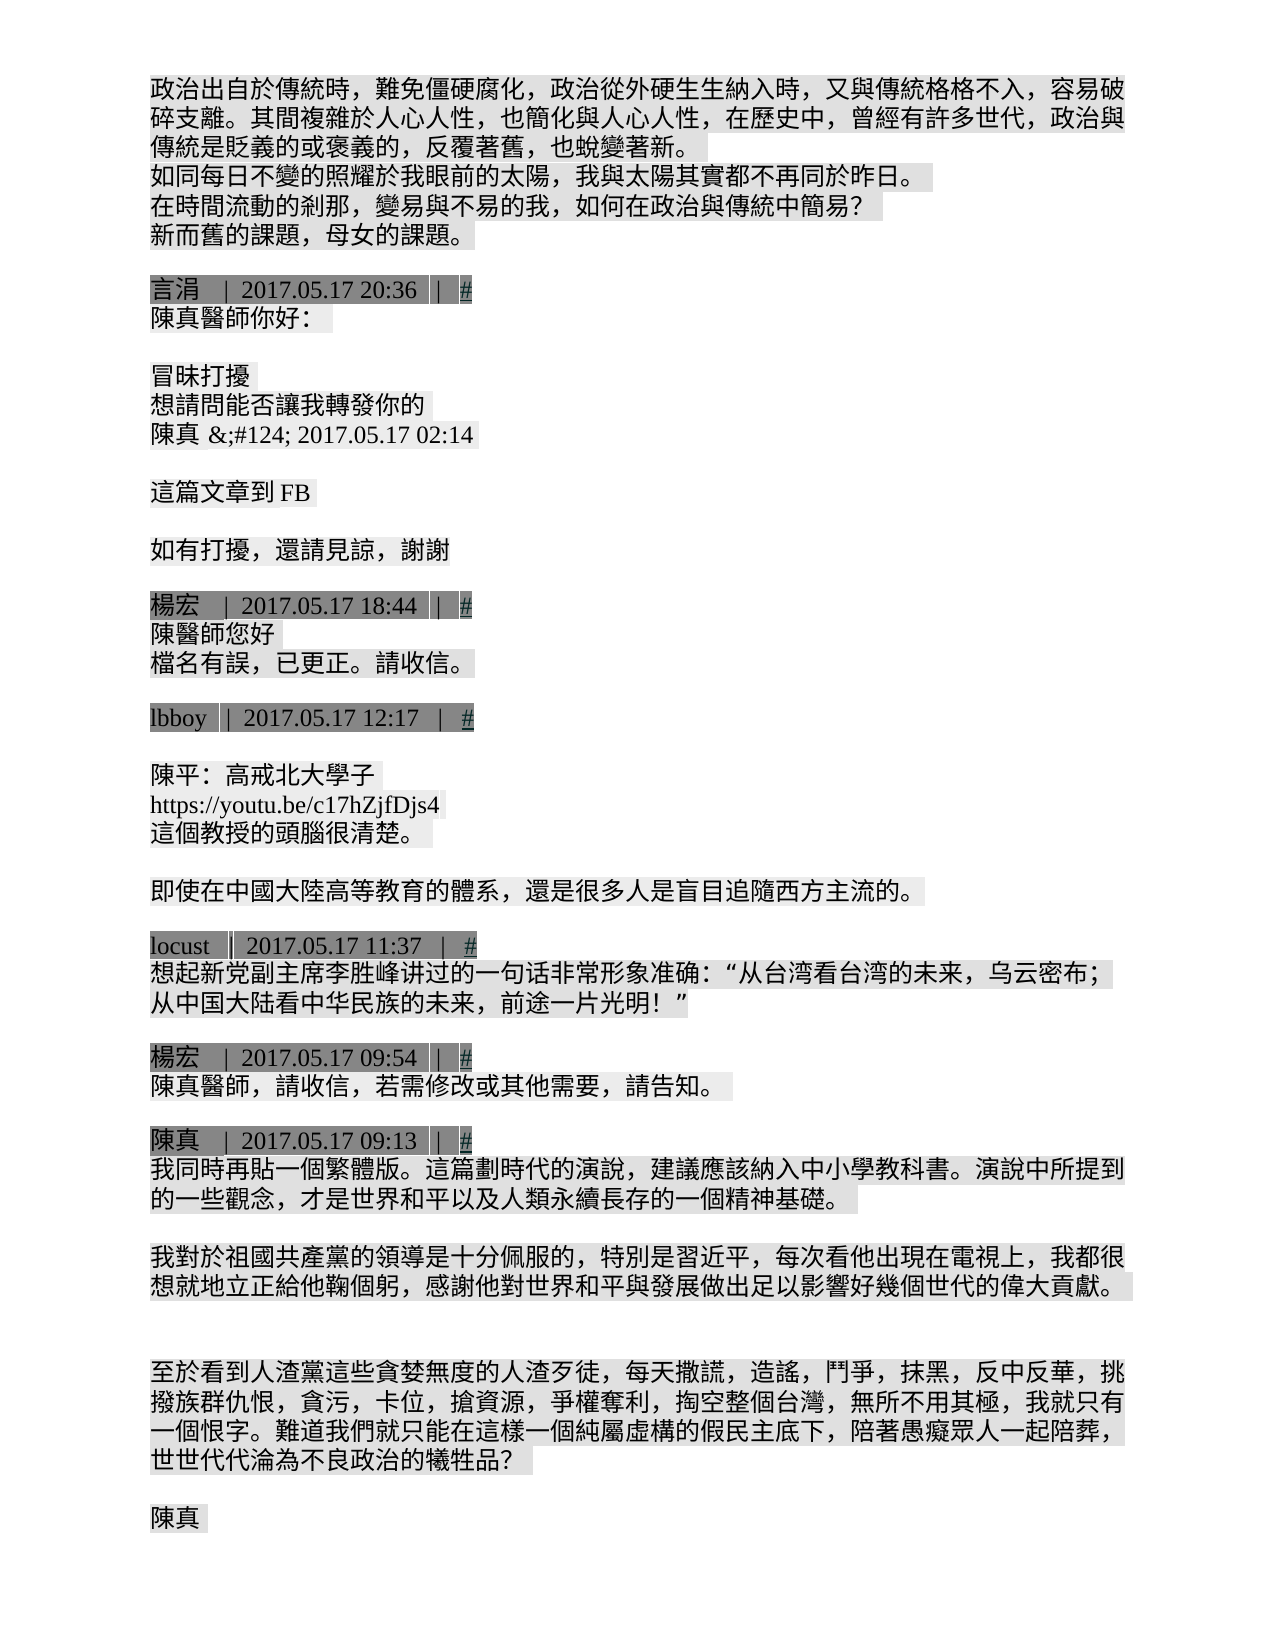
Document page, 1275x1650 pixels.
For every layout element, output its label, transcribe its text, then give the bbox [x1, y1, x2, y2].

text 楊宏 | 2017.05.17 18:44 | # [150, 591, 1125, 620]
text 陳平：高戒北大學子 https://youtu.be/c17hZjfDjs4 這個教授的頭腦很清楚。 即使在中國大陸高等教育的體系，還是很多人是盲目追隨西方主流的。 [150, 732, 1125, 906]
text 陳真 | 2017.05.17 09:13 | # [150, 1126, 1125, 1156]
text 午後閒話_只是閒話 「有一天，政治和傳統都會成為貶義詞。」 「現在的台灣的確如此，政治代表無奈與笑話，傳統寓意著衝突與撕裂，祖先的文化羞於被提及。」 店內黑板牆上跳耀著造型可愛的小火箭，彩色粉筆塗抹者外殼，噴著氣息飛行在不知名的星球之間。下面註明店內Wi-Fi的密碼，一個小點無線連結。 從一個小點，思考可以有無線無限連結。 然而連結的是知識還是心靈？即使是知識，是有脈絡的知識？還是氾濫的點狀知識？即使是心靈，是關心互動的心靈？還是各自孤獨展現和自我炫耀的心靈？ 母女安靜的對話。 「從我生命的感受來說，傳統是美好的，你傳給我，祖父母傳給你，先人傳給祖父母，這就是傳統。這個『統』字，在社會上當然不可能代表一模一樣的統一，每個家庭的傳承各具特色，但就如你教我的：萬般變易之中，仍然有個不易。社會各不相同的價值間，也總有個內涵的統。是群體概念的某一種共識，例如：一個正常人所應該做的正常行為。」 「妹妹，傳統本來就是個不定的名字，傳中有創，統中有異。所以，反對和堅持傳統其實沒什麼意義，而是思考與理性溝通『如何從異傳中再度創造新統』的問題。」 「這類問題我們談論過很多次了，沒有理性思考的溝通，就是單純的情緒表達，情緒表達是很自我又孤獨的，只會使人際之間越發的疏離。這樣不論是政治還是傳統，都無法正常進行。」 「理性的前提仍然需要先認知『內有所感』吧！沒有『心感』作為基礎，再怎樣理性的話語，不過是個虛擬的空架子。」 妹妹與我的心中，應該同時地浮現了台灣社會上慣見的各種流行名詞，覺醒、民主、自由。 「我對這個社會最大的理想，不是什麼自由民主，而是理解與溝通，即使各自的價值天差地別，各走極端，但是熱情能透過理性解說溝通，就能掌控在某種狀況之內，不會隨著情緒流動引起衝突，也因此容易使相異的彼此尋找到均衡。而所謂的均衡，從來不是一切對半的，現代人無法脫離簡單的二切二分法，是因為複雜的思考太累了！對時間有莫名緊迫感的現代人，負擔不起複雜。」 「不只是因為複雜和累吧！是因為理性思考的發展，需要客觀的、全體大觀的能力，這能力不是天賦，需要辛苦的學習，現在的人不想學。並且還需要曾經擁有親身投入的經驗感受，而不僅僅是從外攬入知識。現代人的習慣，認為看了知識就叫做了解，甚至無視這個知識是點狀、線狀或面狀，遑論體狀的三度空間。」 「媽！聽你這麼說，我在腦中做了一連串的整理與反思，想用一句話簡化剛才的心得，竟然沒有這個能力。」 「因為我們所談的也只是蜻蜓點水，不夠全面呀！整理得出甚麼呢？這種基礎性的思考結構，需要在時間中閒閒地觀看，閒閒的反芻，閒閒地談論，最後可能才會成為一個節點，調整在人生價值的某一個位置，這可得要許許多多時間來反覆練習。我忽然想起以前流行的所謂甚麼雞湯這一類的文章，或誰麼語之類的格言，其實，即使是一份睿智的心得，化為文字語言之後，對沒有類同經驗的人來說，都只是僵硬的知識。自己內心若不曾有過類同的感動，也不過就是學到了一個點、一條線、一個面的仿作品，這樣架構起來的人生觀是沒有接點的零碎材料，即使豪華美觀卻不實用呀！」 想到曾經的一位作家，文章出版了幾十本有吧！台灣多少人自認為受到深厚的心靈滋潤，他卻在婚姻上做出多麼合法卻無情無理的行為。人們累積在書本文字上的溫馨心靈，應聲碎裂，入於塵土。 心靈的價值，不出於自身情感的真實經驗，只外納於他人的語言文字中，只不過像是觀看了一場戲劇，終究會散場。 「一般人看均衡，通常只看到天平指針在正中間靜止的那一剎那，但這一剎那呢！只是過程中億萬剎那中的一點，時間不是靜止的，而是流動不已的。不是人工規定的一秒兩秒三秒，剎那這個詞用得很好，但仍不足以感受到時間流動不已的速度。均衡的狀態是多麼不穩不定啊！沒有如此的警懼和震撼，人對自己的僵化，怎麼可能察覺得到啊！」 這種程度太苛求了吧！ 「哇！妹妹！我不認為自己目前有能力做到呢！而且差很遠喔！看來我和常人也不過是五十步笑百步吧！不過能有自覺就是善，明明德是無止盡的，知至至之，知終終之，自知我目前的能力所可至與應所終，也就是一步一步停停走走，隨機隨義，無妨啊！」 「你說蜻蜓點水太狹隘了，內有所感，連結、大觀，才能不被文字語言知識迷惑，才能縱橫上下的深思自覺，這又真的太廣大了！在指針靜止的那一剎那，秤為什麼需要存在？存在於哪些面向？上面為何需要放置這些面向？怎樣或因何增減？各自如何歸屬？支撐在後面的又是哪些面向？或許還有支撐著支撐者的嗎？所以整體是怎樣的情境？彼此的關係與變化如何？無限推演之後，秤本身，很可能已經微不足道了，甚至不見了！然後，可能在最後的歸納裡，又創造了一個新的秤！是新的嗎？還是傳承著一統的舊秤？從簡單到複雜，從複雜到簡單，不正是一種循環嗎？你說中間有個不易，我知道不易存在，但是在簡易和變易中，我如何能在複雜與簡單的循環裡，努力探視保有那個不易？」 是即將畢業的焦慮，使她的心底波瀾起這些思潮嗎？ 我這一生，又是怎樣探視保有自己內在的不易？ 不！這沒辦法教，只能讓她自己來！ 「妹妹，脫離生活的純思考，不是我擅長的，我無法回答這個問題。從歷史看，這桿秤永遠存在，不是個人所能撼動的。但一樣從歷史看，這桿秤也是歷代億萬個生命、非生命與個人所共同創造成型的，不易的就是這個存在。但在時間的流動中，每一剎那，萬物都是新的，秤也就是新的。變易、簡易和不易，只怕是我們一生學習的功課，我還不怎麼懂，也無法和你溝通。或許我們繼續學習，或許明年再談同樣的問題，我們會開始了解一些。知止知終，對我倆目前來說就只是這個程度，那就擱著吧！無妨！」 政治出自於傳統時，難免僵硬腐化，政治從外硬生生納入時，又與傳統格格不入，容易破碎支離。其間複雜於人心人性，也簡化與人心人性，在歷史中，曾經有許多世代，政治與傳統是貶義的或褒義的，反覆著舊，也蛻變著新。 如同每日不變的照耀於我眼前的太陽，我與太陽其實都不再同於昨日。 在時間流動的剎那，變易與不易的我，如何在政治與傳統中簡易？ 新而舊的課題，母女的課題。 [150, 75, 1125, 250]
text 我同時再貼一個繁體版。這篇劃時代的演說，建議應該納入中小學教科書。演說中所提到的一些觀念，才是世界和平以及人類永續長存的一個精神基礎。 我對於祖國共產黨的領導是十分佩服的，特別是習近平，每次看他出現在電視上，我都很想就地立正給他鞠個躬，感謝他對世界和平與發展做出足以影響好幾個世代的偉大貢獻。 至於看到人渣黨這些貪婪無度的人渣歹徒，每天撒謊，造謠，鬥爭，抹黑，反中反華，挑撥族群仇恨，貪污，卡位，搶資源，爭權奪利，掏空整個台灣，無所不用其極，我就只有一個恨字。難道我們就只能在這樣一個純屬虛構的假民主底下，陪著愚癡眾人一起陪葬，世世代代淪為不良政治的犧牲品？ 陳真 ========================= https://goo.gl/LrfczI 攜手推進“一帶一路”建設 ——在“一帶一路”國際合作高峰論壇開幕式上的演講 （2017年5月14日，北京） 中華人民共和國主席 習近平 5月14日，國家主席習近平在北京出席“一帶一路”國際合作高峰論壇開幕式，並發表題爲《攜手推進“一帶一路”建設》的主旨演講。 新華社記者王曄 攝 尊敬的各位國家元首，政府首腦， 各位國際組織負責人， 女士們，先生們，朋友們： “孟夏之日，萬物並秀。”在這美好時節，來自100多個國家的各界嘉賓齊聚北京，共商“一帶一路”建設合作大計，具有十分重要的意義。今天，群賢畢至，少長咸集，我期待著大家集思廣益、暢所欲言，爲推動“一帶一路”建設獻計獻策，讓這一世紀工程造福各國人民。 女士們、先生們、朋友們！ 2000多年前，我們的先輩篳路藍縷，穿越草原沙漠，開闢出聯通亞歐非的陸上絲綢之路；我們的先輩揚帆遠航，穿越驚濤駭浪，闖蕩出連接東西方的海上絲綢之路。古絲綢之路打開了各國友好交往的新窗口，書寫了人類發展進步的新篇章。中國陝西歷史博物館珍藏的千年“鎏金銅蠶”，在印度尼西亞發現的千年沈船“黑石號”等，見證了這段歷史。 古絲綢之路綿亙萬里，延續千年，積澱了以和平合作、開放包容、互學互鑒、互利共贏爲核心的絲路精神。這是人類文明的寶貴遺産。 ——和平合作。西元前140多年的中國漢代，一支從長安出發的和平使團，開始打通東方通往西方的道路，完成了“鑿空之旅”，這就是著名的張騫出使西域。中國唐宋元時期，陸上和海上絲綢之路同步發展，中國、義大利、摩洛哥的旅行家杜環、馬可·波羅、伊本·白圖泰都在陸上和海上絲綢之路留下了歷史印記。15世紀初的明代，中國著名航海家鄭和七次遠洋航海，留下千古佳話。這些開拓事業之所以名垂青史，是因爲使用的不是戰馬和長矛，而是駝隊和善意；依靠的不是堅船和利炮，而是寶船和友誼。一代又一代“絲路人”架起了東西方合作的紐帶、和平的橋梁。 ——開放包容。古絲綢之路跨越尼羅河流域、底格裏斯河和幼發拉底河流域、印度河和恒河流域、黃河和長江流域，跨越埃及文明、巴比倫文明、印度文明、中華文明的發祥地，跨越佛教、基督教、伊斯蘭教信衆的彙集地，跨越不同國度和膚色人民的聚居地。不同文明、宗教、種族求同存異、開放包容，並肩書寫相互尊重的壯麗詩篇，攜手繪就共同發展的美好畫卷。酒泉、敦煌、吐魯番、喀什、撒馬爾罕、巴格達、君士坦丁堡等古城，寧波、泉州、廣州、北海、科倫坡、吉達、亞歷山大等地的古港，就是記載這段歷史的“活化石”。歷史告訴我們：文明在開放中發展，民族在融合中共存。 ——互學互鑒。古絲綢之路不僅是一條通商易貨之道，更是一條知識交流之路。沿著古絲綢之路，中國將絲綢、瓷器、漆器、鐵器傳到西方，也爲中國帶來了胡椒、亞麻、香料、葡萄、石榴。沿著古絲綢之路，佛教、伊斯蘭教及阿拉伯的天文、曆法、醫藥傳入中國，中國的四大發明、養蠶技術也由此傳向世界。更爲重要的是，商品和知識交流帶來了觀念創新。比如，佛教源自印度，在中國發揚光大，在東南亞得到傳承。儒家文化起源中國，受到歐洲萊布尼茨、伏爾泰等思想家的推崇。這是交流的魅力、互鑒的成果。 ——互利共贏。古絲綢之路見證了陸上“使者相望于道，商旅不絕於途”的盛況，也見證了海上“舶交海中，不知其數”的繁華。在這條大動脈上，資金、技術、人員等生産要素自由流動，商品、資源、成果等實現共用。阿拉木圖、撒馬爾罕、長安等重鎮和蘇爾港、廣州等良港興旺發達，羅馬、安息、貴霜等古國欣欣向榮，中國漢唐迎來盛世。古絲綢之路創造了地區大發展大繁榮。 歷史是最好的老師。這段歷史表明，無論相隔多遠，只要我們勇敢邁出第一步，堅持相向而行，就能走出一條相遇相知、共同發展之路，走向幸福安寧和諧美好的遠方。 女士們、先生們、朋友們！ 從歷史維度看，人類社會正處在一個大發展大變革大調整時代。世界多極化、經濟全球化、社會資訊化、文化多樣化深入發展，和平發展的大勢日益強勁，變革創新的步伐持續向前。各國之間的聯繫從來沒有像今天這樣緊密，世界人民對美好生活的嚮往從來沒有像今天這樣強烈，人類戰勝困難的手段從來沒有像今天這樣豐富。 從現實維度看，我們正處在一個挑戰頻發的世界。世界經濟增長需要新動力，發展需要更加普惠平衡，貧富差距鴻溝有待彌合。地區熱點持續動蕩，恐怖主義蔓延肆虐。和平赤字、發展赤字、治理赤字，是擺在全人類面前的嚴峻挑戰。這是我一直思考的問題。 2013年秋天，我在哈薩克斯坦和印度尼西亞提出共建絲綢之路經濟帶和21世紀海上絲綢之路，即“一帶一路”倡議。“桃李不言，下自成蹊。”4年來，全球100多個國家和國際組織積極支援和參與“一帶一路”建設，聯合國大會、聯合國安理會等重要決議也納入“一帶一路”建設內容。“一帶一路”建設逐漸從理念轉化爲行動，從願景轉變爲現實，建設成果豐碩。 ——這是政策溝通不斷深化的4年。我多次說過，“一帶一路”建設不是另起爐竈、推倒重來，而是實現戰略對接、優勢互補。我們同有關國家協調政策，包括俄羅斯提出的歐亞經濟聯盟、東盟提出的互聯互通總體規劃、哈薩克斯坦提出的“光明之路”、土耳其提出的“中間走廊”、蒙古提出的“發展之路”、越南提出的“兩廊一圈”、英國提出的“英格蘭北方經濟中心”、波蘭提出的“琥珀之路”等。中國同老撾、柬埔寨、緬甸、匈牙利等國的規劃對接工作也全面展開。中國同40多個國家和國際組織簽署了合作協定，同30多個國家開展機制化産能合作。本次論壇期間，我們還將簽署一批對接合作協定和行動計劃，同60多個國家和國際組織共同發出推進“一帶一路”貿易暢通合作倡議。各方通過政策對接，實現了“一加一大於二”的效果。 ——這是設施聯通不斷加強的4年。“道路通，百業興。”我們和相關國家一道共同加速推進雅萬高鐵、中老鐵路、亞吉鐵路、匈塞鐵路等專案，建設瓜達爾港、比雷埃夫斯港等港口，規劃實施一大批互聯互通專案。目前，以中巴、中蒙俄、新亞歐大陸橋等經濟走廊爲引領，以陸海空通道和資訊高速路爲骨架，以鐵路、港口、管網等重大工程爲依託，一個複合型的基礎設施網路正在形成。 ——這是貿易暢通不斷提升的4年。中國同“一帶一路”參與國大力推動貿易和投資便利化，不斷改善營商環境。我瞭解到，僅哈薩克斯坦等中亞國家農產品到達中國市場的通關時間就縮短了90%。2014年至2016年，中國同“一帶一路”沿線國家貿易總額超過3萬億美元。中國對“一帶一路”沿線國家投資累計超過500億美元。中國企業已經在20多個國家建設56個經貿合作區，爲有關國家創造近11億美元稅收和18萬個就業崗位。 ——這是資金融通不斷擴大的4年。融資瓶頸是實現互聯互通的突出挑戰。中國同“一帶一路”建設參與國和組織開展了多種形式的金融合作。亞洲基礎設施投資銀行已經爲“一帶一路”建設參與國的9個專案提供17億美元貸款，“絲路基金”投資達40億美元，中國同中東歐“16+1”金融控股公司正式成立。這些新型金融機制同世界銀行等傳統多邊金融機構各有側重、互爲補充，形成層次清晰、初具規模的“一帶一路”金融合作網路。 ——這是民心相通不斷促進的4年。“國之交在於民相親，民相親在於心相通。”“一帶一路”建設參與國弘揚絲綢之路精神，開展智力絲綢之路、健康絲綢之路等建設，在科學、教育、文化、衛生、民間交往等各領域廣泛開展合作，爲“一帶一路”建設夯實民意基礎，築牢社會根基。中國政府每年向相關國家提供1萬個政府獎學金名額，地方政府也設立了絲綢之路專項獎學金，鼓勵國際文教交流。各類絲綢之路文化年、旅遊年、藝術節、影視橋、研討會、智庫對話等人文合作專案百花紛呈，人們往來頻繁，在交流中拉近了心與心的距離。 豐碩的成果表明，“一帶一路”倡議順應時代潮流，適應發展規律，符合各國人民利益，具有廣闊前景。 女士們、先生們、朋友們！ 中國人說，“萬事開頭難”。“一帶一路”建設已經邁出堅實步伐。我們要乘勢而上、順勢而爲，推動“一帶一路”建設行穩致遠，邁向更加美好的未來。這裏，我談幾點意見。 第一，我們要將“一帶一路”建成和平之路。古絲綢之路，和時興，戰時衰。“一帶一路”建設離不開和平安寧的環境。我們要構建以合作共贏爲核心的新型國際關係，打造對話不對抗、結伴不結盟的夥伴關係。各國應該尊重彼此主權、尊嚴、領土完整，尊重彼此發展道路和社會制度，尊重彼此核心利益和重大關切。 古絲綢之路沿線地區曾經是“流淌著牛奶與蜂蜜的地方”，如今很多地方卻成了衝突動蕩和危機挑戰的代名詞。這種狀況不能再持續下去。我們要樹立共同、綜合、合作、可持續的安全觀，營造共建共用的安全格局。要著力化解熱點，堅持政治解決；要著力斡旋調解，堅持公道正義；要著力推進反恐，標本兼治，消除貧困落後和社會不公。 第二，我們要將“一帶一路”建成繁榮之路。發展是解決一切問題的總鑰匙。推進“一帶一路”建設，要聚焦發展這個根本性問題，釋放各國發展潛力，實現經濟大融合、發展大聯動、成果大共用。 産業是經濟之本。我們要深入開展産業合作，推動各國産業發展規劃相互相容、相互促進，抓好大專案建設，加強國際産能和裝備製造合作，抓住新工業革命的發展新機遇，培育新業態，保持經濟增長活力。 金融是現代經濟的血液。血脈通，增長才有力。我們要建立穩定、可持續、風險可控的金融保障體系，創新投資和融資模式，推廣政府和社會資本合作，建設多元化融資體系和多層次資本市場，發展普惠金融，完善金融服務網路。 設施聯通是合作發展的基礎。我們要著力推動陸上、海上、天上、網上四位一體的聯通，聚焦關鍵通道、關鍵城市、關鍵專案，聯結陸上公路、鐵路道路網路和海上港口網路。我們已經確立“一帶一路”建設六大經濟走廊框架，要扎扎實實向前推進。要抓住新一輪能源結構調整和能源技術變革趨勢，建設全球能源互聯網，實現綠色低碳發展。要完善跨區域物流網建設。我們也要促進政策、規則、標準三位一體的聯通，爲互聯互通提供機制保障。 第三，我們要將“一帶一路”建成開放之路。開放帶來進步，封閉導致落後。對一個國家而言，開放如同破繭成蝶，雖會經歷一時陣痛，但將換來新生。“一帶一路”建設要以開放爲導向，解決經濟增長和平衡問題。 我們要打造開放型合作平臺，維護和發展開放型世界經濟，共同創造有利於開放發展的環境，推動構建公正、合理、透明的國際經貿投資規則體系，促進生産要素有序流動、資源高效配置、市場深度融合。我們歡迎各國結合自身國情，積極發展開放型經濟，參與全球治理和公共産品供給，攜手構建廣泛的利益共同體。 貿易是經濟增長的重要引擎。我們要有“向外看”的胸懷，維護多邊貿易體制，推動自由貿易區建設，促進貿易和投資自由化便利化。當然，我們也要著力解決發展失衡、治理困境、數位鴻溝、分配差距等問題，建設開放、包容、普惠、平衡、共贏的經濟全球化。 第四，我們要將“一帶一路”建成創新之路。創新是推動發展的重要力量。“一帶一路”建設本身就是一個創舉，搞好“一帶一路”建設也要向創新要動力。 我們要堅持創新驅動發展，加強在數位經濟、人工智慧、納米技術、量子電腦等前沿領域合作，推動大資料、雲計算、智慧城市建設，連接成21世紀的數位絲綢之路。我們要促進科技同産業、科技同金融深度融合，優化創新環境，集聚創新資源。我們要爲互聯網時代的各國青年打造創業空間、創業工場，成就未來一代的青春夢想。 我們要踐行綠色發展的新理念，倡導綠色、低碳、迴圈、可持續的生産生活方式，加強生態環保合作，建設生態文明，共同實現2030年可持續發展目標。 第五，我們要將“一帶一路”建成文明之路。“一帶一路”建設要以文明交流超越文明隔閡、文明互鑒超越文明衝突、文明共存超越文明優越，推動各國相互理解、相互尊重、相互信任。 我們要建立多層次人文合作機制，搭建更多合作平臺，開闢更多合作渠道。要推動教育合作，擴大互派留學生規模，提升合作辦學水平。要發揮智庫作用，建設好智庫聯盟和合作網路。在文化、體育、衛生領域，要創新合作模式，推動務實專案。要用好歷史文化遺産，聯合打造具有絲綢之路特色的旅遊産品和遺産保護。我們要加強各國議會、政黨、民間組織往來，密切婦女、青年、殘疾人等群體交流，促進包容發展。我們也要加強國際反腐合作，讓“一帶一路”成爲廉潔之路。 女士們、先生們、朋友們！ 當前，中國發展正站在新的起點上。我們將深入貫徹創新、協調、綠色、開放、共用的發展理念，不斷適應、把握、引領經濟發展新常態，積極推進供給側結構性改革，實現持續發展，爲“一帶一路”注入強大動力，爲世界發展帶來新的機遇。 ——中國願在和平共處五項原則基礎上，發展同所有“一帶一路”建設參與國的友好合作。中國願同世界各國分享發展經驗，但不會干涉他國內政，不會輸出社會制度和發展模式，更不會強加於人。我們推進“一帶一路”建設不會重復地緣博弈的老套路，而將開創合作共贏的新模式；不會形成破壞穩定的小集團，而將建設和諧共存的大家庭。 ——中國已經同很多國家達成了“一帶一路”務實合作協定，其中既包括交通運輸、基礎設施、能源等硬體聯通專案，也包括通信、海關、檢驗檢疫等軟體聯通專案，還包括經貿、産業、電子商務、海洋和綠色經濟等多領域的合作規劃和具體專案。中國同有關國家的鐵路部門將簽署深化中歐班列合作協定。我們將推動這些合作專案早日啓動、早見成效。 ——中國將加大對“一帶一路”建設資金支援，向絲路基金新增資金1000億元人民幣，鼓勵金融機構開展人民幣海外基金業務，規模預計約3000億元人民幣。中國國家開發銀行、進出口銀行將分別提供2500億元和1300億元等值人民幣專項貸款，用於支援“一帶一路”基礎設施建設、産能、金融合作。我們還將同亞洲基礎設施投資銀行、金磚國家新開發銀行、世界銀行及其他多邊開發機構合作支援“一帶一路”專案，同有關各方共同制定“一帶一路”融資指導原則。 ——中國將積極同“一帶一路”建設參與國發展互利共贏的經貿夥伴關係，促進同各相關國家貿易和投資便利化，建設“一帶一路”自由貿易網路，助力地區和世界經濟增長。本屆論壇期間，中國將同30多個國家簽署經貿合作協定，同有關國家協商自由貿易協定。中國將從2018年起舉辦中國國際進口博覽會。 ——中國願同各國加強創新合作，啓動“一帶一路”科技創新行動計劃，開展科技人文交流、共建聯合實驗室、科技園區合作、技術轉移4項行動。我們將在未來5年內安排2500人次青年科學家來華從事短期科研工作，培訓5000人次科學技術和管理人員，投入運行50家聯合實驗室。我們將設立生態環保大資料服務平臺，倡議建立“一帶一路”綠色發展國際聯盟，並爲相關國家應對氣候變化提供援助。 ——中國將在未來3年向參與“一帶一路”建設的發展中國家和國際組織提供600億元人民幣援助，建設更多民生專案。我們將向“一帶一路”沿線發展中國家提供20億元人民幣緊急糧食援助，向南南合作援助基金增資10億美元，在沿線國家實施100個“幸福家園”、100個“愛心助困”、100個“康復助醫”等專案。我們將向有關國際組織提供10億美元落實一批惠及沿線國家的合作專案。 ——中國將設立“一帶一路”國際合作高峰論壇後續聯絡機制，成立“一帶一路”財經發展研究中心、“一帶一路”建設促進中心，同多邊開發銀行共同設立多邊開發融資合作中心，同國際貨幣基金組織合作建立能力建設中心。我們將建設絲綢之路沿線民間組織合作網路，打造新聞合作聯盟、音樂教育聯盟以及其他人文合作新平臺。 “一帶一路”建設植根於絲綢之路的歷史土壤，重點面向亞歐非大陸，同時向所有朋友開放。不論來自亞洲、歐洲，還是非洲、美洲，都是“一帶一路”建設國際合作的夥伴。“一帶一路”建設將由大家共同商量，“一帶一路”建設成果將由大家共同分享。 女士們、先生們、朋友們！ 中國古語講：“不積跬步，無以至千里。”阿拉伯諺語說，“金字塔是一塊塊石頭壘成的”。歐洲也有句話：“偉業非一日之功”。“一帶一路”建設是偉大的事業，需要偉大的實踐。讓我們一步一個腳印推進實施，一點一滴抓出成果，造福世界，造福人民！ 祝本次高峰論壇圓滿成功！ 謝謝大家。 [150, 1156, 1125, 1562]
text 想起新党副主席李胜峰讲过的一句话非常形象准确：“从台湾看台湾的未来，乌云密布；从中国大陆看中华民族的未来，前途一片光明！” [150, 959, 1125, 1018]
text 陳真醫師你好： 冒昧打擾 想請問能否讓我轉發你的 陳真 &;#124; 2017.05.17 02:14 這篇文章到FB 如有打擾，還請見諒，謝謝 [150, 304, 1125, 566]
text 言涓 | 2017.05.17 20:36 | # [150, 275, 1125, 304]
text lbboy | 2017.05.17 12:17 | # [150, 703, 1125, 732]
text 陳真醫師，請收信，若需修改或其他需要，請告知。 [150, 1072, 1125, 1101]
text 楊宏 | 2017.05.17 09:54 | # [150, 1043, 1125, 1072]
text 陳醫師您好 檔名有誤，已更正。請收信。 [150, 620, 1125, 678]
text locust | 2017.05.17 11:37 | # [150, 931, 1125, 959]
